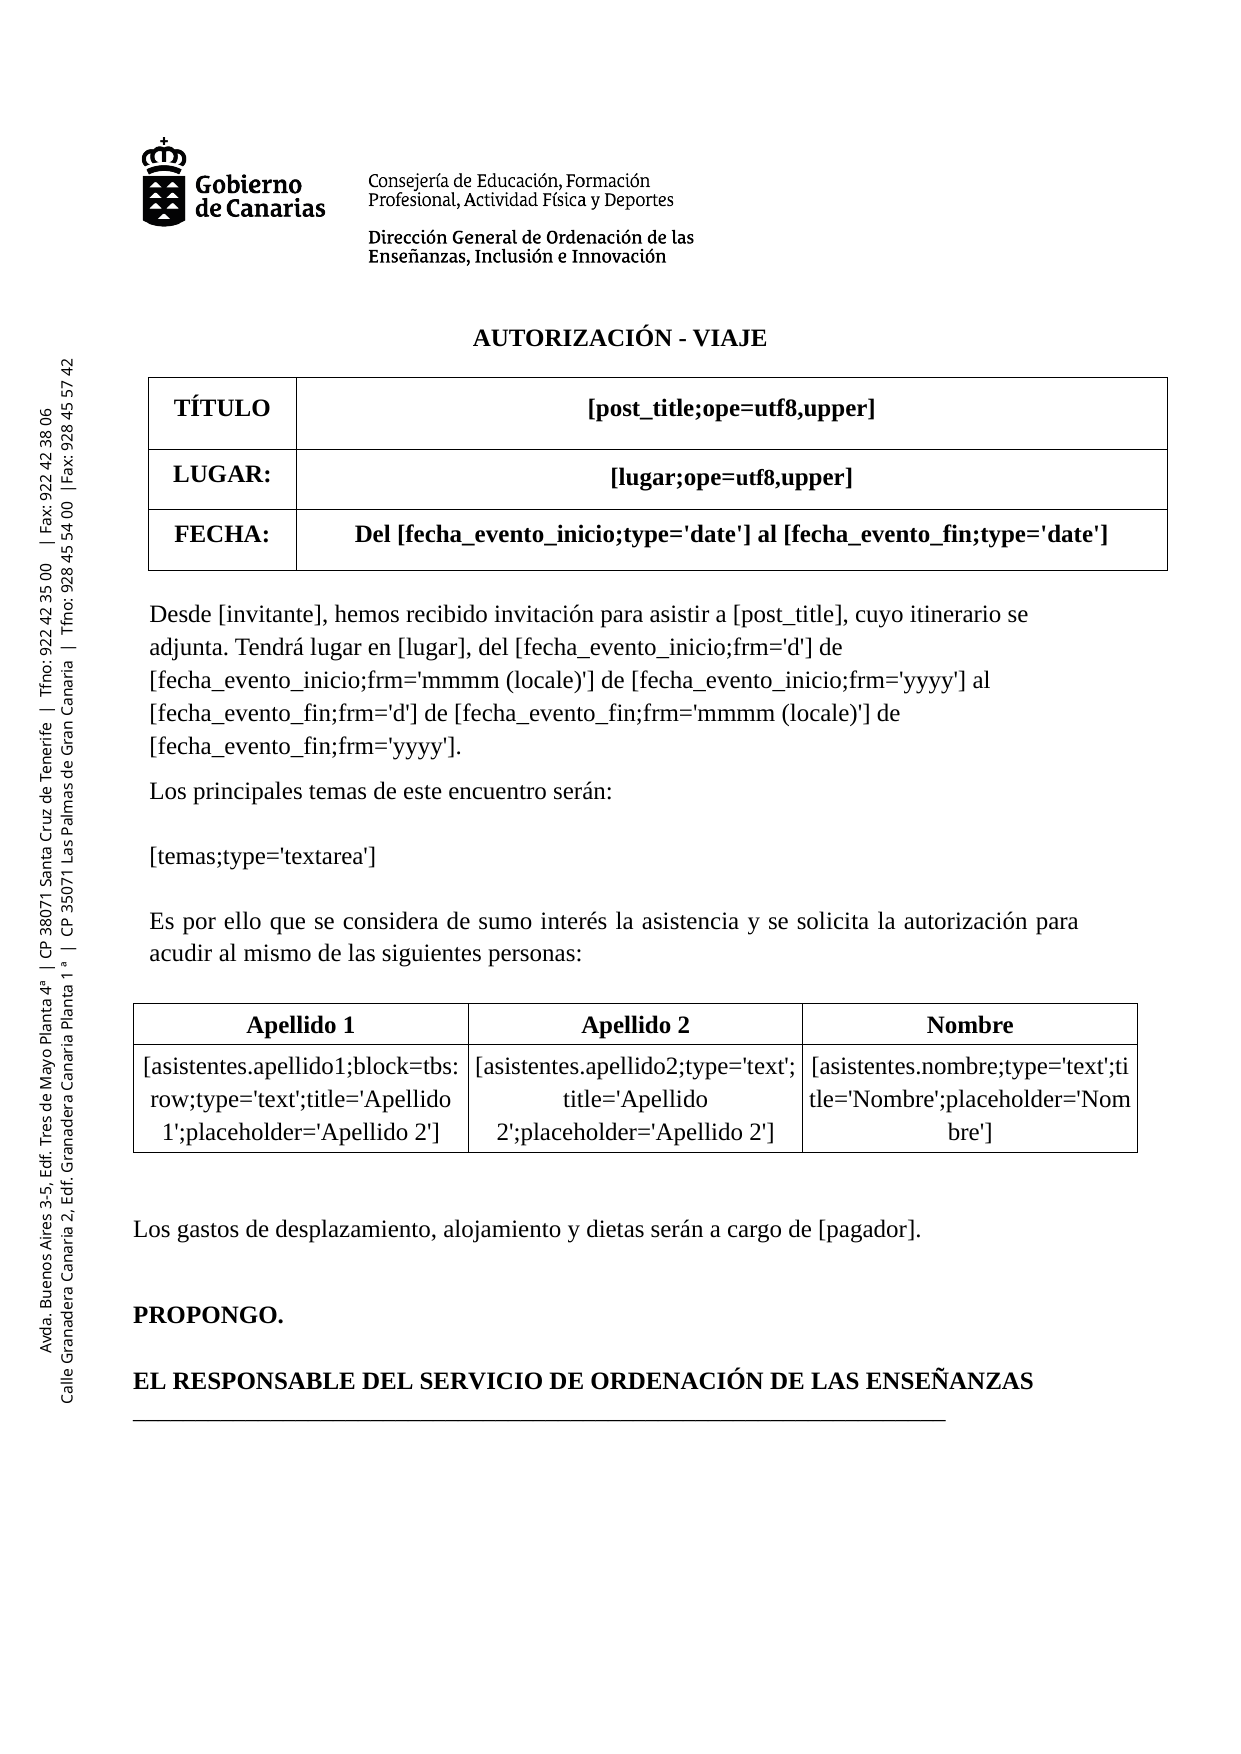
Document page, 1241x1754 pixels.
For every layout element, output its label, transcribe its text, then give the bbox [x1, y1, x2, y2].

text [temas;type='textarea'] [149, 809, 1080, 870]
text EL RESPONSABLE DEL SERVICIO DE ORDENACIÓN DE LAS ENSEÑANZAS [133, 1366, 1107, 1395]
text Es por ello que se considera de sumo interés la asistencia y se solicita la autorización para acudir al mismo de las siguientes personas: [149, 906, 1079, 967]
table_cell [asistentes.nombre;type='text';title='Nombre';placeholder='Nombre'] [803, 1045, 1137, 1152]
table_header Nombre [803, 1004, 1137, 1044]
table_cell FECHA: [149, 510, 296, 569]
table_cell [asistentes.apellido1;block=tbs:row;type='text';title='Apellido 1';placeholder='Apellido 2'] [134, 1045, 468, 1152]
text Los principales temas de este encuentro serán: [149, 776, 1080, 805]
text Desde [invitante], hemos recibido invitación para asistir a [post_title], cuyo itinerario se adjunta. Tendrá lugar en [lugar], del [fecha_evento_inicio;frm='d'] de [fecha_evento_inicio;frm='mmmm (locale)'] de [fecha_evento_inicio;frm='yyyy'] al [fecha_evento_fin;frm='d'] de [fecha_evento_fin;frm='mmmm (locale)'] de [fecha_evento_fin;frm='yyyy']. [149, 599, 1079, 760]
picture [141, 137, 694, 266]
table_cell [lugar;ope=utf8,upper] [297, 450, 1167, 509]
text Los gastos de desplazamiento, alojamiento y dietas serán a cargo de [pagador]. [133, 1214, 1107, 1242]
table_cell [asistentes.apellido2;type='text';title='Apellido 2';placeholder='Apellido 2'] [469, 1045, 802, 1152]
table_cell LUGAR: [149, 450, 296, 509]
text AUTORIZACIÓN - VIAJE [133, 323, 1107, 352]
table_header Apellido 1 [134, 1004, 468, 1044]
table_header Apellido 2 [469, 1004, 802, 1044]
text _________________________________________________________________ [133, 1395, 1107, 1423]
table_header [post_title;ope=utf8,upper] [297, 378, 1167, 449]
table_header TÍTULO [149, 378, 296, 449]
text PROPONGO. [133, 1300, 1107, 1329]
table_cell Del [fecha_evento_inicio;type='date'] al [fecha_evento_fin;type='date'] [297, 510, 1167, 569]
